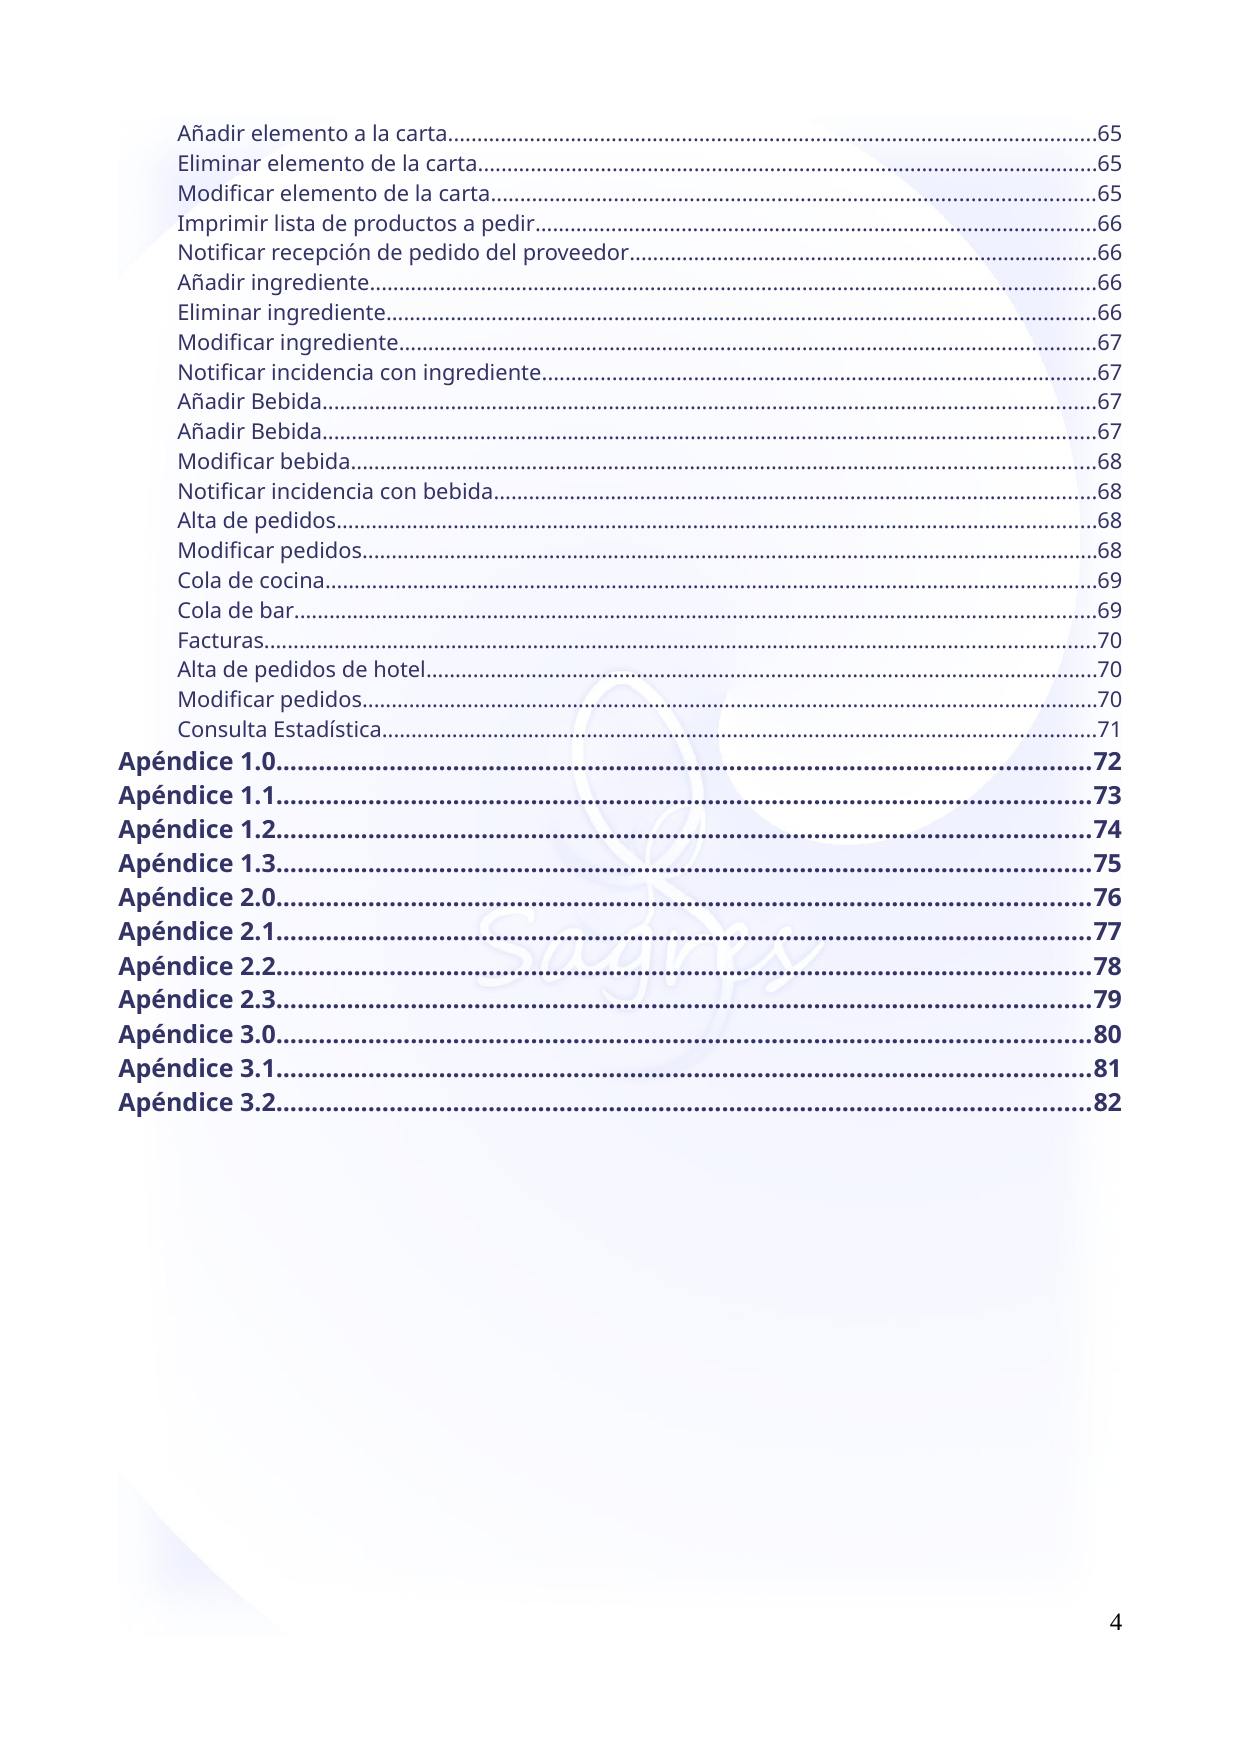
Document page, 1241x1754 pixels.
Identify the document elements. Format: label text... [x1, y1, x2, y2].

text Imprimir lista de productos a pedir 66 [177, 207, 1122, 237]
text Modificar elemento de la carta 65 [177, 178, 1122, 207]
text Apéndice 2.0 76 [118, 880, 1122, 914]
text Facturas 70 [177, 624, 1122, 654]
text Añadir ingrediente 66 [177, 267, 1122, 297]
text Apéndice 3.1 81 [118, 1050, 1122, 1084]
text Modificar bebida 68 [177, 446, 1122, 476]
text Añadir elemento a la carta 65 [177, 118, 1122, 148]
text Apéndice 3.2 82 [118, 1084, 1122, 1118]
text Apéndice 2.1 77 [118, 914, 1122, 948]
text Notificar incidencia con ingrediente 67 [177, 356, 1122, 386]
text Apéndice 1.1 73 [118, 778, 1122, 812]
text Modificar pedidos 68 [177, 535, 1122, 565]
picture [118, 1118, 1122, 1636]
text Apéndice 2.2 78 [118, 948, 1122, 982]
text Añadir Bebida 67 [177, 416, 1122, 446]
text Consulta Estadística 71 [177, 714, 1122, 744]
text Modificar ingrediente 67 [177, 327, 1122, 356]
text Apéndice 2.3 79 [118, 982, 1122, 1016]
text Cola de cocina 69 [177, 565, 1122, 595]
text Alta de pedidos de hotel 70 [177, 654, 1122, 684]
text Añadir Bebida 67 [177, 386, 1122, 416]
text Alta de pedidos 68 [177, 505, 1122, 535]
text Eliminar ingrediente 66 [177, 297, 1122, 327]
text Apéndice 1.0 72 [118, 744, 1122, 778]
text Notificar recepción de pedido del proveedor 66 [177, 237, 1122, 267]
text Apéndice 3.0 80 [118, 1016, 1122, 1050]
text Apéndice 1.3 75 [118, 846, 1122, 880]
text Modificar pedidos 70 [177, 684, 1122, 714]
text Cola de bar 69 [177, 595, 1122, 624]
text Notificar incidencia con bebida 68 [177, 476, 1122, 505]
text Eliminar elemento de la carta 65 [177, 148, 1122, 178]
text Apéndice 1.2 74 [118, 812, 1122, 846]
picture [118, 118, 177, 744]
